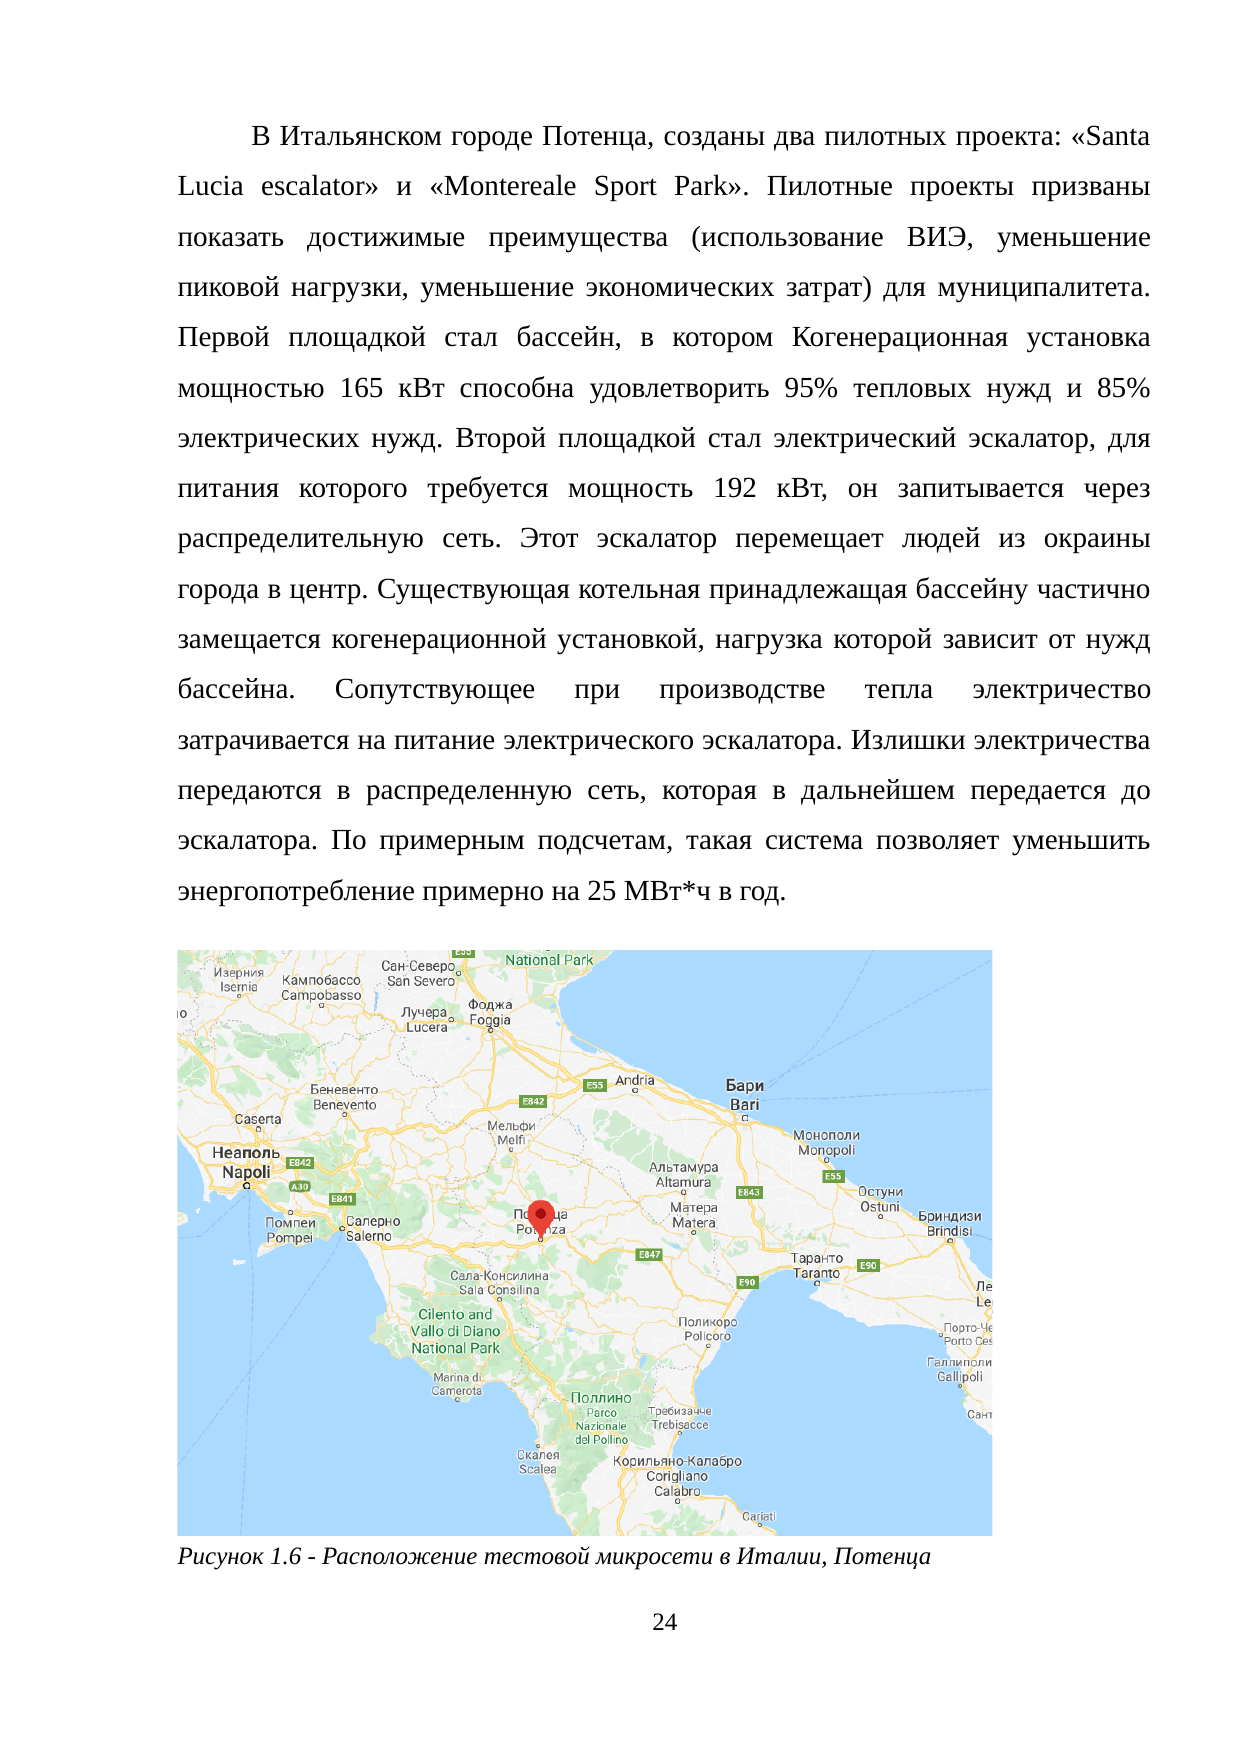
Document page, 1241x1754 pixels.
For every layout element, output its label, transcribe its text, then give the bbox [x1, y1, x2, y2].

picture [177, 950, 993, 1536]
text Рисунок 1.6 - Расположение тестовой микросети в Италии, Потенца [177, 1536, 992, 1570]
text В Итальянском городе Потенца, созданы два пилотных проекта: «Santa Lucia escalator» и «Montereale Sport Park». Пилотные проекты призваны показать достижимые преимущества (использование ВИЭ, уменьшение пиковой нагрузки, уменьшение экономических затрат) для муниципалитета. Первой площадкой стал бассейн, в котором Когенерационная установка мощностью 165 кВт способна удовлетворить 95% тепловых нужд и 85% электрических нужд. Второй площадкой стал электрический эскалатор, для питания которого требуется мощность 192 кВт, он запитывается через распределительную сеть. Этот эскалатор перемещает людей из окраины города в центр. Существующая котельная принадлежащая бассейну частично замещается когенерационной установкой, нагрузка которой зависит от нужд бассейна. Сопутствующее при производстве тепла электричество затрачивается на питание электрического эскалатора. Излишки электричества передаются в распределенную сеть, которая в дальнейшем передается до эскалатора. По примерным подсчетам, такая система позволяет уменьшить энергопотребление примерно на 25 МВт*ч в год. [177, 118, 1152, 906]
